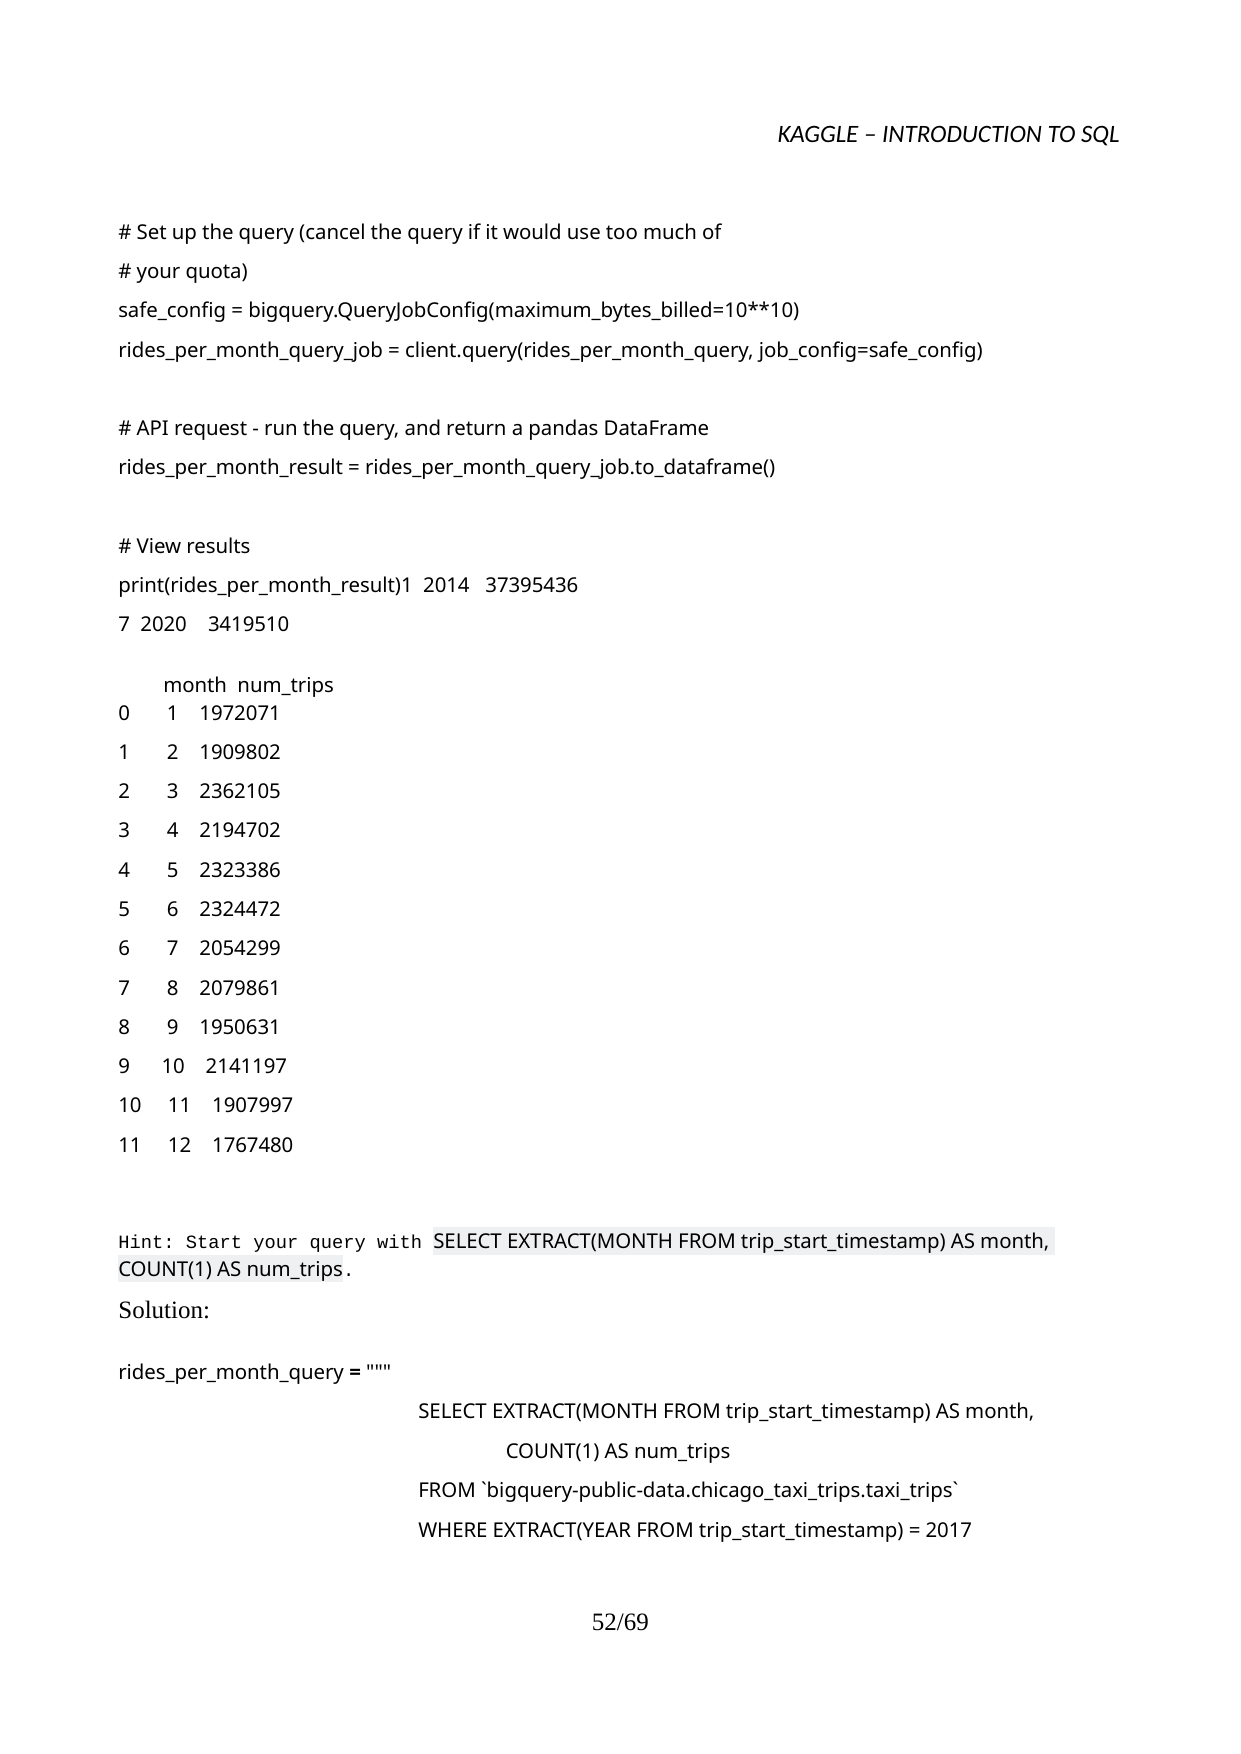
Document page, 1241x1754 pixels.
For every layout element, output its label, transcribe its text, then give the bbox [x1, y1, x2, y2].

text rides_per_month_query_job = client.query(rides_per_month_query, job_config=safe_config) [118, 335, 1122, 363]
text rides_per_month_result = rides_per_month_query_job.to_dataframe() [118, 453, 1122, 481]
text 10 11 1907997 [118, 1091, 1122, 1119]
text safe_config = bigquery.QueryJobConfig(maximum_bytes_billed=10**10) [118, 296, 1122, 324]
text WHERE EXTRACT(YEAR FROM trip_start_timestamp) = 2017 [118, 1516, 1122, 1544]
text # API request - run the query, and return a pandas DataFrame [118, 414, 1122, 441]
text 9 10 2141197 [118, 1052, 1122, 1079]
text # Set up the query (cancel the query if it would use too much of [118, 217, 1122, 245]
text 2 3 2362105 [118, 777, 1122, 804]
text COUNT(1) AS num_trips [118, 1436, 1122, 1464]
text 5 6 2324472 [118, 895, 1122, 922]
text Solution: [118, 1295, 1122, 1324]
text 8 9 1950631 [118, 1012, 1122, 1040]
text # your quota) [118, 257, 1122, 284]
text month num_trips [118, 671, 1122, 698]
text print(rides_per_month_result)1 2014 37395436 [118, 571, 1122, 598]
text Hint: Start your query with SELECT EXTRACT(MONTH FROM trip_start_timestamp) AS month, COUNT(1) AS num_trips. [118, 1227, 1122, 1282]
text # View results [118, 532, 1122, 559]
text SELECT EXTRACT(MONTH FROM trip_start_timestamp) AS month, [118, 1397, 1122, 1424]
text 3 4 2194702 [118, 816, 1122, 844]
text 7 2020 3419510 [118, 610, 1122, 638]
text 0 1 1972071 [118, 698, 1122, 726]
text 7 8 2079861 [118, 973, 1122, 1001]
text 6 7 2054299 [118, 934, 1122, 962]
text rides_per_month_query = """ [118, 1357, 1122, 1385]
text 1 2 1909802 [118, 738, 1122, 765]
text FROM `bigquery-public-data.chicago_taxi_trips.taxi_trips` [118, 1476, 1122, 1504]
text 4 5 2323386 [118, 855, 1122, 883]
text 11 12 1767480 [118, 1130, 1122, 1158]
